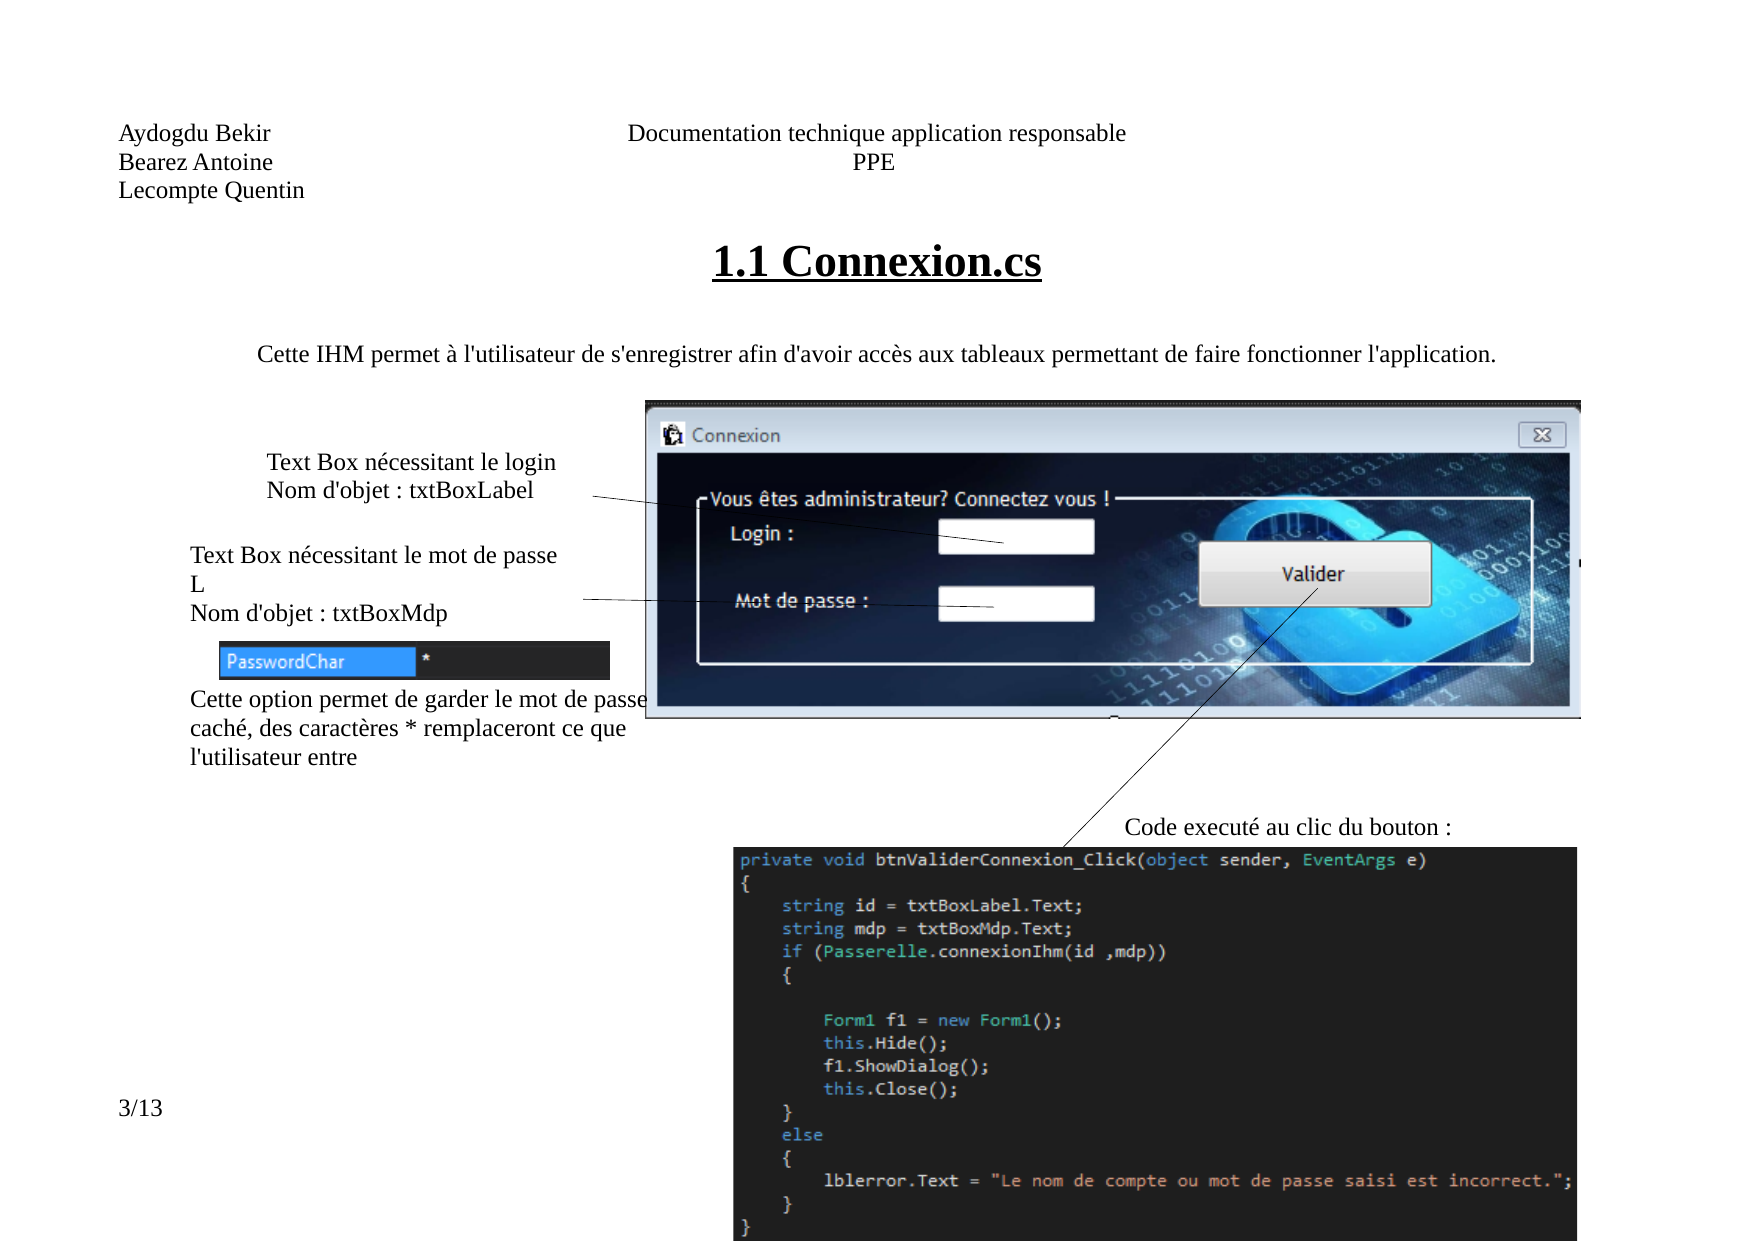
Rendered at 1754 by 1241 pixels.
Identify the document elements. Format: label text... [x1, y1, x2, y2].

picture [645, 400, 1581, 719]
text 1.1 Connexion.cs [118, 234, 1636, 287]
text Cette IHM permet à l'utilisateur de s'enregistrer afin d'avoir accès aux tableaux permettant de faire fonctionner l'application. [118, 339, 1636, 368]
picture [733, 847, 1578, 1241]
picture [219, 641, 610, 680]
